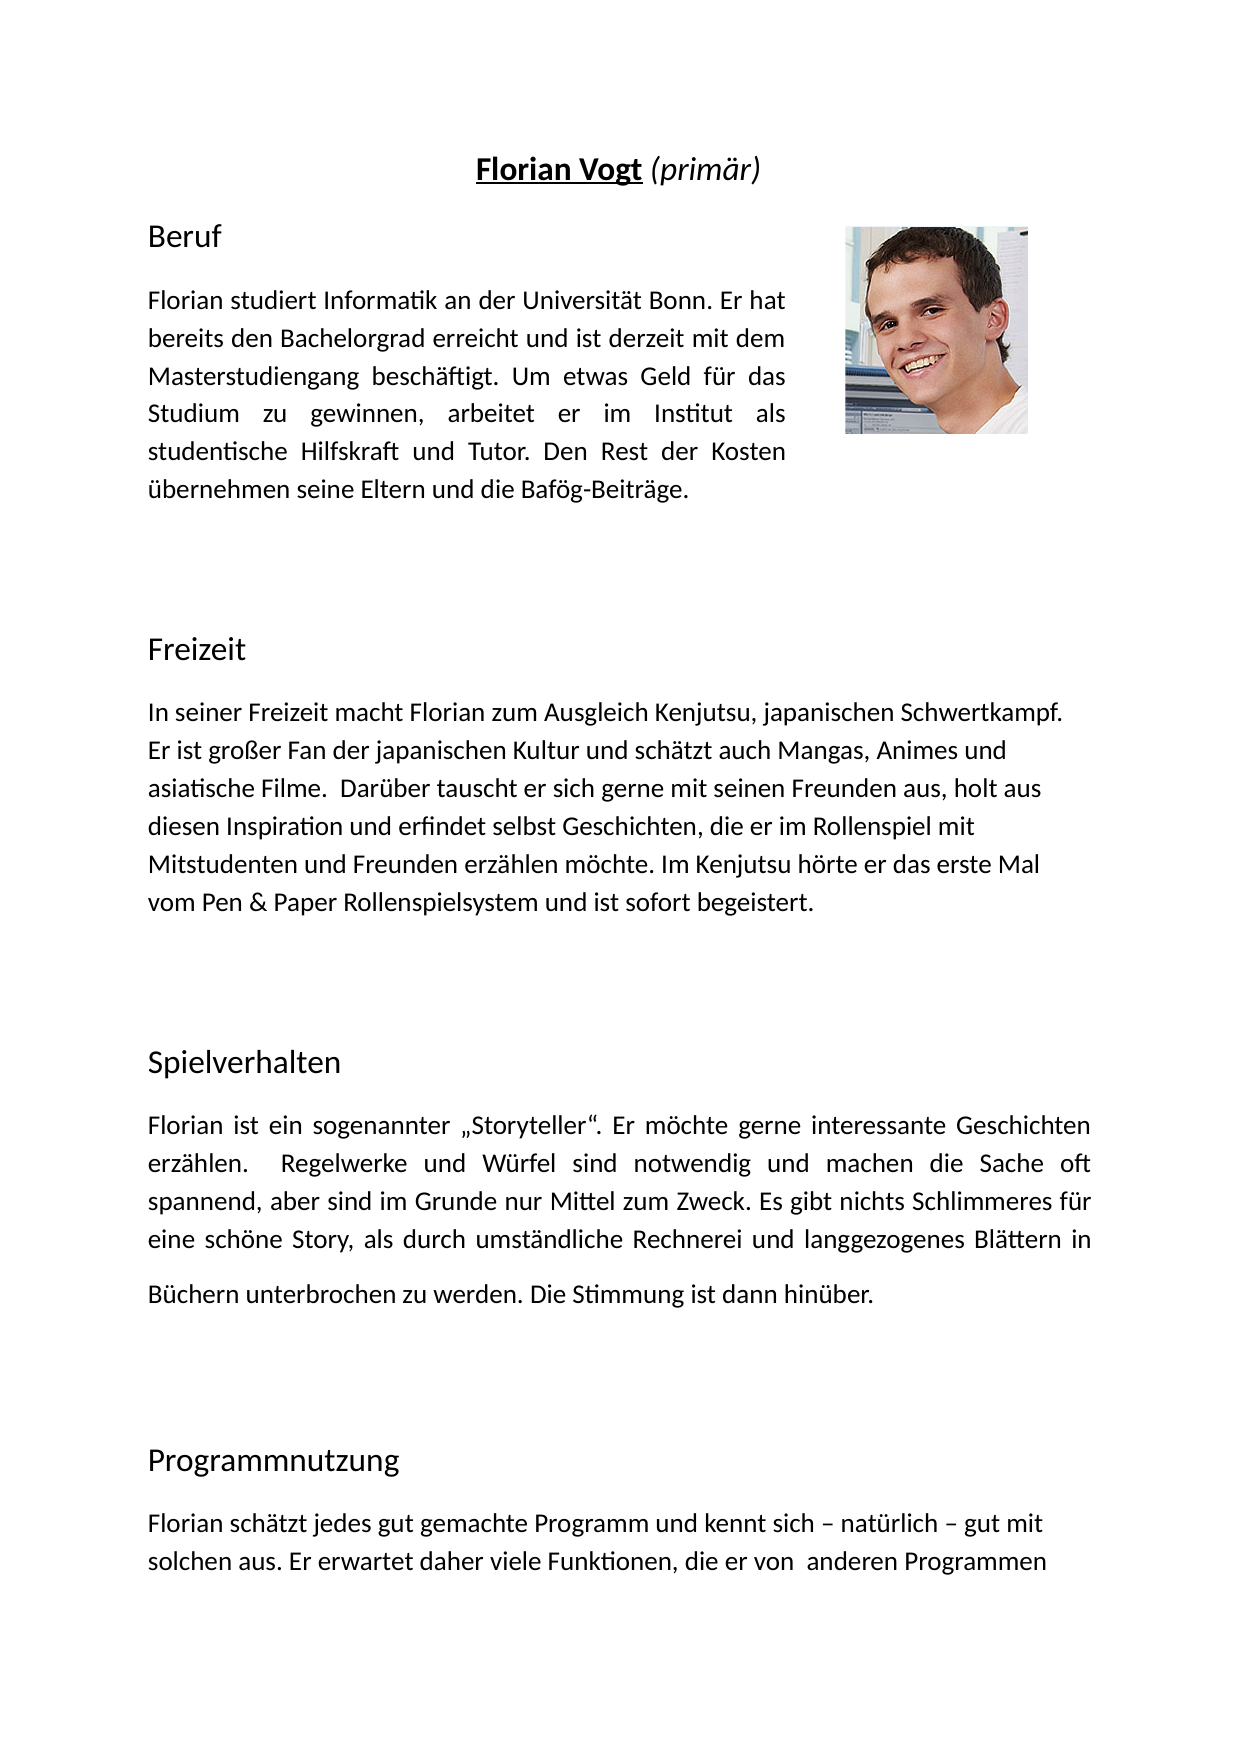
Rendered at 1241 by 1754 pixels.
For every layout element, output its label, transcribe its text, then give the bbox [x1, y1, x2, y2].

text Florian schätzt jedes gut gemachte Programm und kennt sich – natürlich – gut mit solchen aus. Er erwartet daher viele Funktionen, die er von anderen Programmen [148, 1507, 1093, 1577]
text Florian ist ein sogenannter „Storyteller“. Er möchte gerne interessante Geschichten erzählen. Regelwerke und Würfel sind notwendig und machen die Sache oft spannend, aber sind im Grunde nur Mittel zum Zweck. Es gibt nichts Schlimmeres für eine schöne Story, als durch umständliche Rechnerei und langgezogenes Blättern in Büchern unterbrochen zu werden. Die Stimmung ist dann hinüber. [148, 1108, 1093, 1314]
text Florian Vogt (primär) [148, 148, 1093, 188]
text Spielverhalten [148, 1041, 1093, 1082]
text In seiner Freizeit macht Florian zum Ausgleich Kenjutsu, japanischen Schwertkampf. Er ist großer Fan der japanischen Kultur und schätzt auch Mangas, Animes und asiatische Filme. Darüber tauscht er sich gerne mit seinen Freunden aus, holt aus diesen Inspiration und erfindet selbst Geschichten, die er im Rollenspiel mit Mitstudenten und Freunden erzählen möchte. Im Kenjutsu hörte er das erste Mal vom Pen & Paper Rollenspielsystem und ist sofort begeistert. [148, 696, 1093, 918]
text Programmnutzung [148, 1439, 1093, 1480]
picture [845, 226, 1028, 434]
text Beruf [148, 215, 1093, 256]
text Freizeit [148, 628, 1093, 669]
text Florian studiert Informatik an der Universität Bonn. Er hat bereits den Bachelorgrad erreicht und ist derzeit mit dem Masterstudiengang beschäftigt. Um etwas Geld für das Studium zu gewinnen, arbeitet er im Institut als studentische Hilfskraft und Tutor. Den Rest der Kosten übernehmen seine Eltern und die Bafög-Beiträge. [148, 283, 1093, 505]
